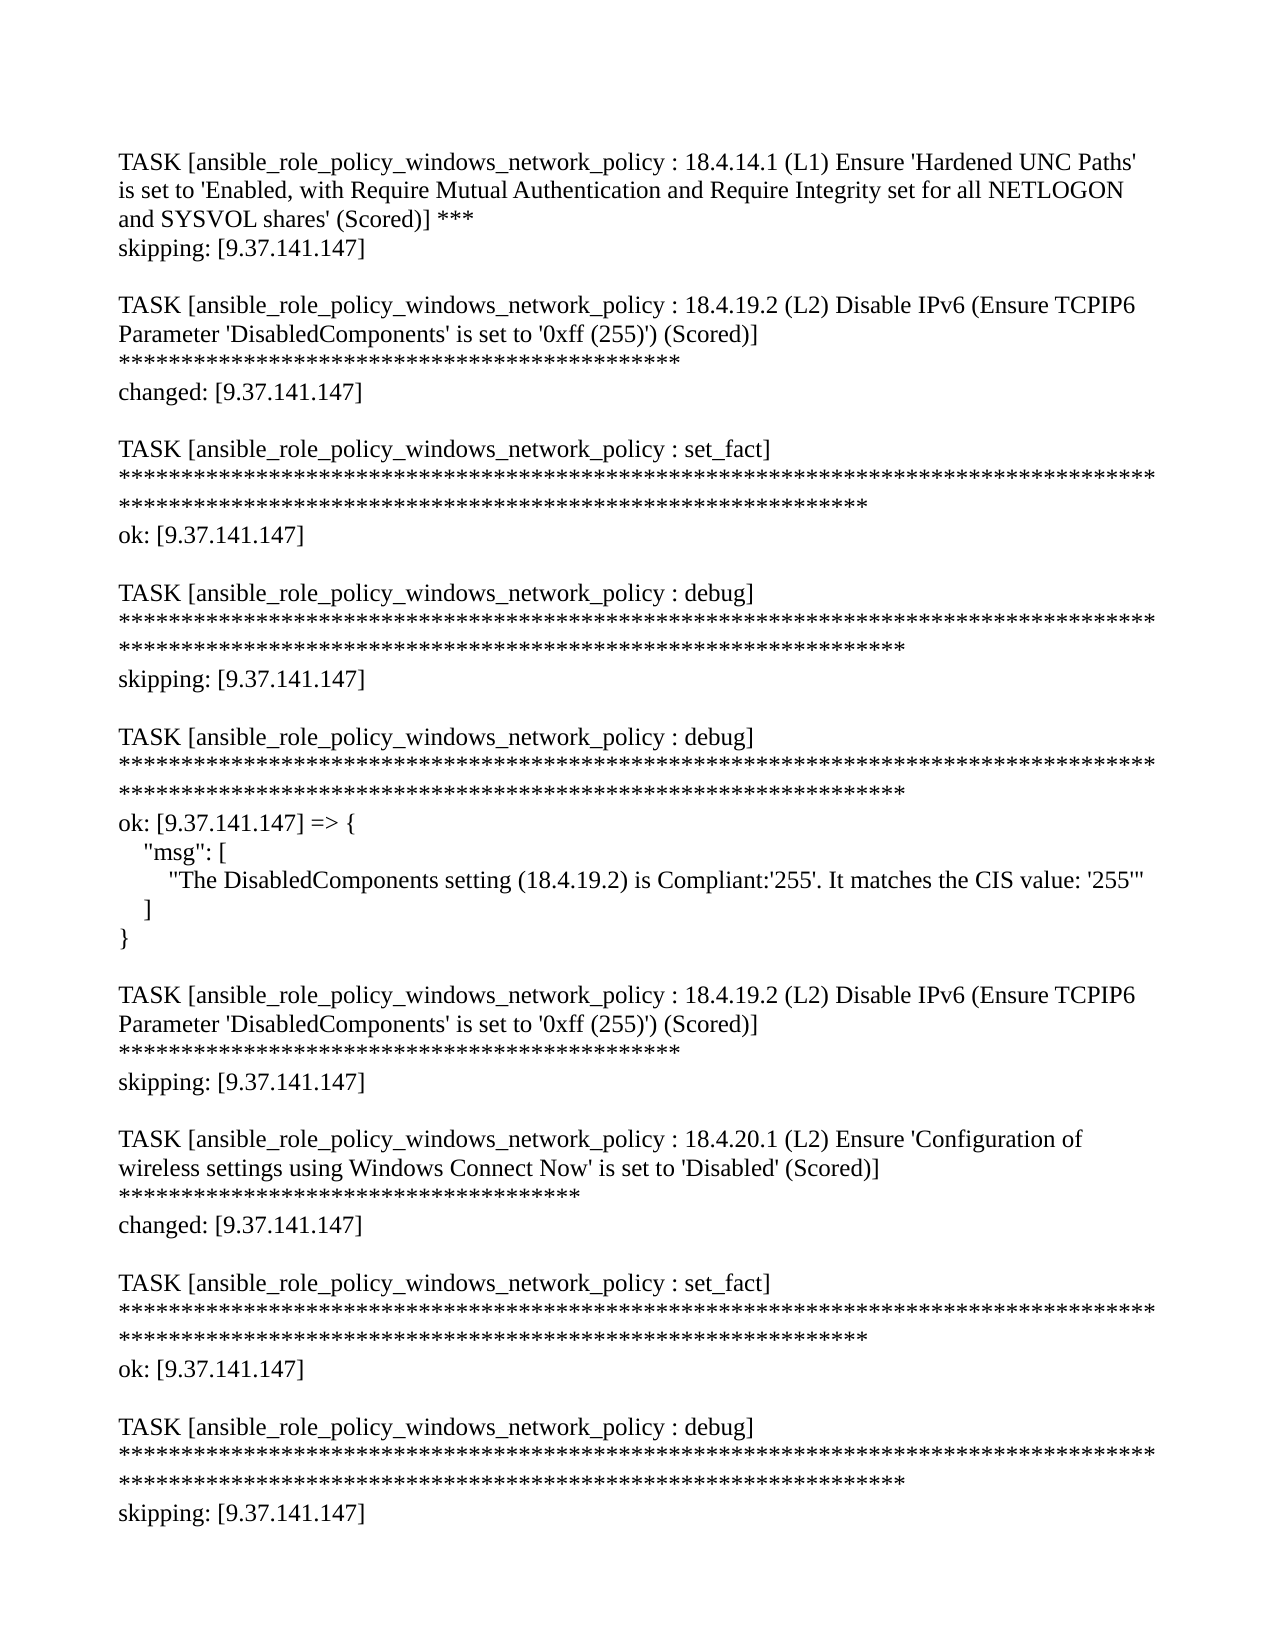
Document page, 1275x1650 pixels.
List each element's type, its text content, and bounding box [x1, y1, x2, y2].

text ok: [9.37.141.147] [118, 1354, 1157, 1383]
text TASK [ansible_role_policy_windows_network_policy : 18.4.14.1 (L1) Ensure 'Hardened UNC Paths' is set to 'Enabled, with Require Mutual Authentication and Require Integrity set for all NETLOGON and SYSVOL shares' (Scored)] *** [118, 147, 1157, 233]
text ] [118, 894, 1157, 923]
text "msg": [ [118, 837, 1157, 866]
text TASK [ansible_role_policy_windows_network_policy : debug] ************************************************************************************************************************************************** [118, 722, 1157, 808]
text TASK [ansible_role_policy_windows_network_policy : 18.4.19.2 (L2) Disable IPv6 (Ensure TCPIP6 Parameter 'DisabledComponents' is set to '0xff (255)') (Scored)] ********************************************* [118, 981, 1157, 1067]
text ok: [9.37.141.147] [118, 521, 1157, 549]
text skipping: [9.37.141.147] [118, 664, 1157, 693]
text changed: [9.37.141.147] [118, 377, 1157, 406]
text skipping: [9.37.141.147] [118, 1067, 1157, 1096]
text changed: [9.37.141.147] [118, 1211, 1157, 1239]
text TASK [ansible_role_policy_windows_network_policy : set_fact] *********************************************************************************************************************************************** [118, 1268, 1157, 1354]
text "The DisabledComponents setting (18.4.19.2) is Compliant:'255'. It matches the CIS value: '255'" [118, 866, 1157, 894]
text TASK [ansible_role_policy_windows_network_policy : 18.4.20.1 (L2) Ensure 'Configuration of wireless settings using Windows Connect Now' is set to 'Disabled' (Scored)] ************************************* [118, 1124, 1157, 1211]
text ok: [9.37.141.147] => { [118, 808, 1157, 837]
text } [118, 923, 1157, 952]
text TASK [ansible_role_policy_windows_network_policy : debug] ************************************************************************************************************************************************** [118, 1412, 1157, 1498]
text TASK [ansible_role_policy_windows_network_policy : debug] ************************************************************************************************************************************************** [118, 578, 1157, 664]
text TASK [ansible_role_policy_windows_network_policy : set_fact] *********************************************************************************************************************************************** [118, 434, 1157, 521]
text TASK [ansible_role_policy_windows_network_policy : 18.4.19.2 (L2) Disable IPv6 (Ensure TCPIP6 Parameter 'DisabledComponents' is set to '0xff (255)') (Scored)] ********************************************* [118, 291, 1157, 377]
text skipping: [9.37.141.147] [118, 1498, 1157, 1527]
text skipping: [9.37.141.147] [118, 233, 1157, 262]
